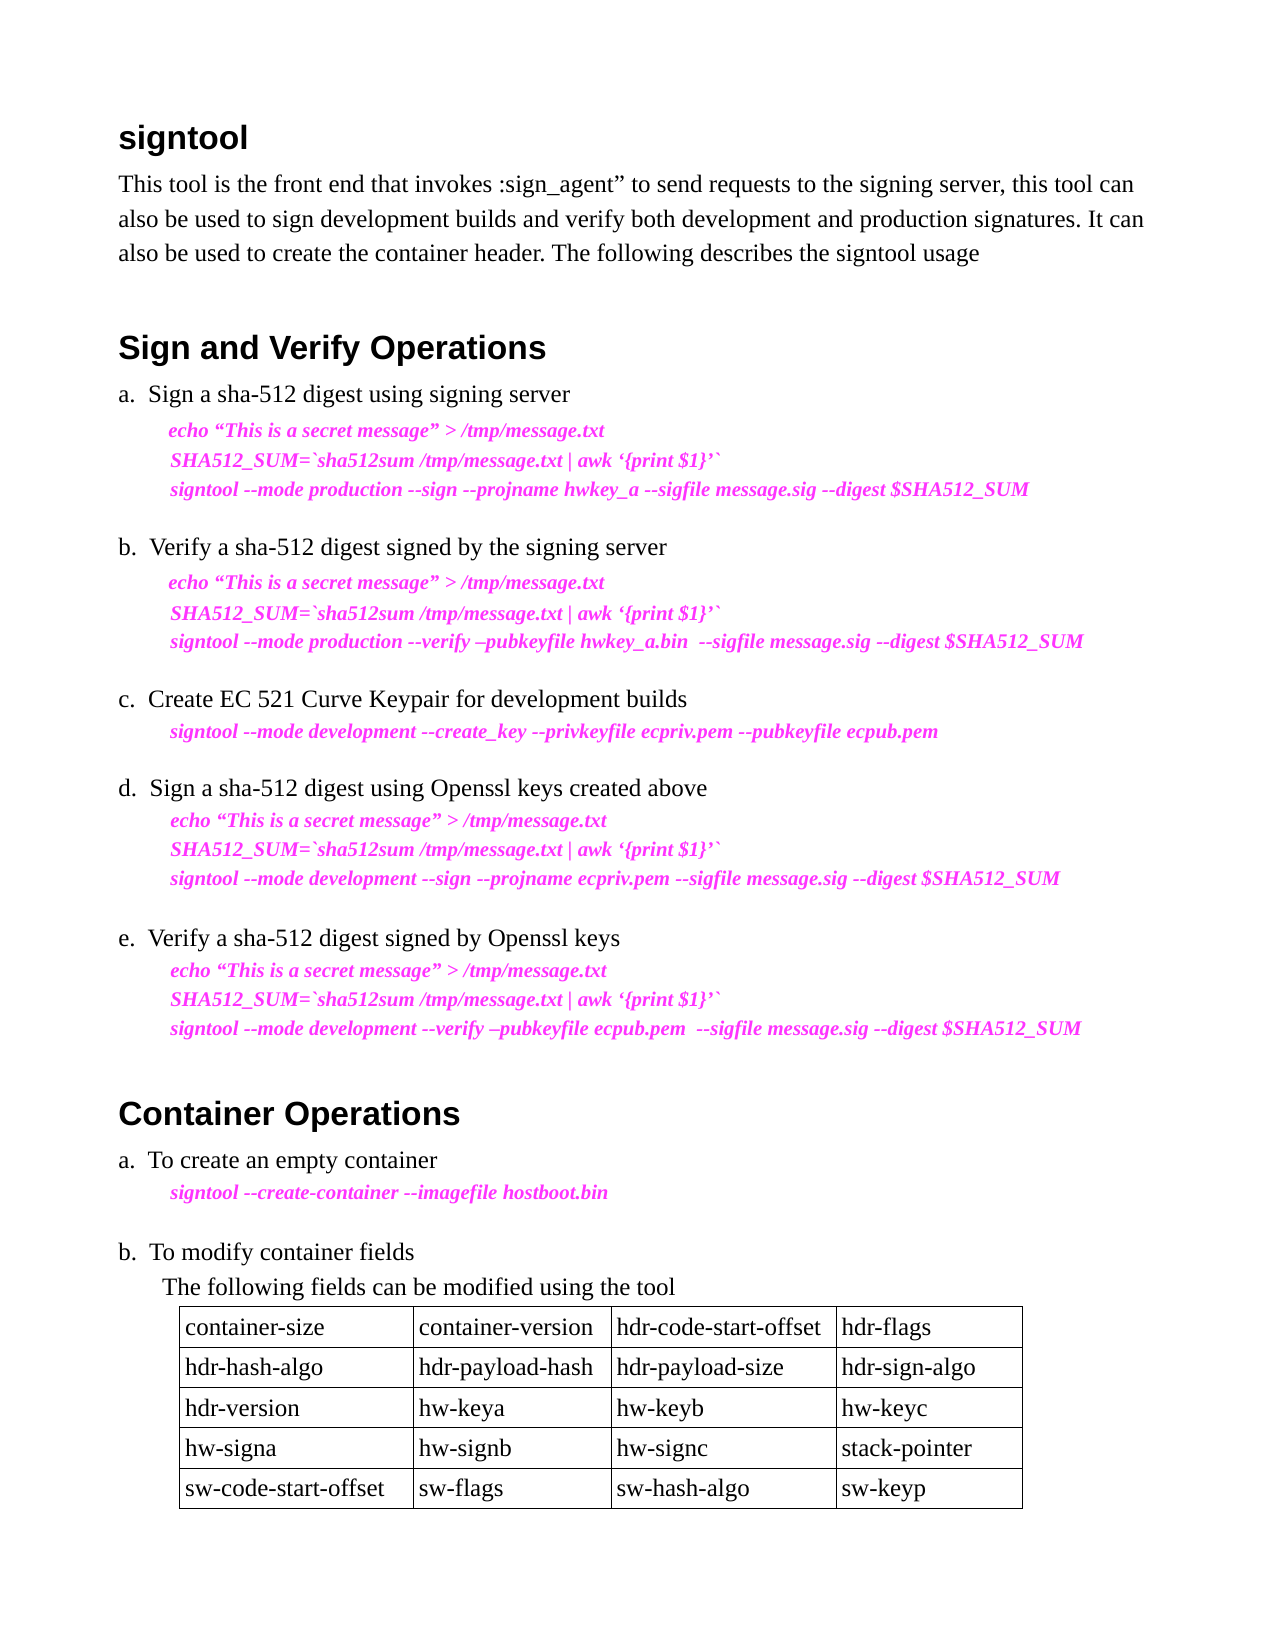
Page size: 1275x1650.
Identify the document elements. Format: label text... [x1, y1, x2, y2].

table_cell hdr-payload-hash [414, 1348, 611, 1387]
table_cell hw-keyb [612, 1388, 836, 1427]
text b. To modify container fields [118, 1237, 1157, 1266]
table_cell hdr-hash-algo [180, 1348, 413, 1387]
table_cell sw-keyp [837, 1469, 1022, 1508]
text signtool --mode development --sign --projname ecpriv.pem --sigfile message.sig --digest $SHA512_SUM [118, 866, 1157, 889]
table_cell hw-keyc [837, 1388, 1022, 1427]
table_header hdr-flags [837, 1307, 1022, 1347]
table_cell hw-signb [414, 1428, 611, 1467]
subtitle signtool [118, 118, 1157, 157]
text signtool --create-container --imagefile hostboot.bin [118, 1179, 1157, 1204]
text c. Create EC 521 Curve Keypair for development builds [118, 684, 1157, 713]
text SHA512_SUM=`sha512sum /tmp/message.txt | awk ‘{print $1}’` [118, 448, 1157, 472]
subtitle Container Operations [118, 1094, 1157, 1133]
text signtool --mode development --create_key --privkeyfile ecpriv.pem --pubkeyfile ecpub.pem [118, 719, 1157, 743]
table_header container-version [414, 1307, 611, 1347]
table_header hdr-code-start-offset [612, 1307, 836, 1347]
text signtool --mode production --verify –pubkeyfile hwkey_a.bin --sigfile message.sig --digest $SHA512_SUM [118, 629, 1157, 653]
text echo “This is a secret message” > /tmp/message.txt [118, 808, 1157, 832]
table_cell hw-signa [180, 1428, 413, 1467]
table_cell hdr-sign-algo [837, 1348, 1022, 1387]
table_cell sw-flags [414, 1469, 611, 1508]
text e. Verify a sha-512 digest signed by Openssl keys [118, 923, 1157, 952]
text SHA512_SUM=`sha512sum /tmp/message.txt | awk ‘{print $1}’` [118, 987, 1157, 1011]
table_cell hdr-version [180, 1388, 413, 1427]
text echo “This is a secret message” > /tmp/message.txt [118, 958, 1157, 982]
text The following fields can be modified using the tool [118, 1272, 1157, 1301]
text signtool --mode development --verify –pubkeyfile ecpub.pem --sigfile message.sig --digest $SHA512_SUM [118, 1015, 1157, 1039]
table_cell sw-code-start-offset [180, 1469, 413, 1508]
table_cell sw-hash-algo [612, 1469, 836, 1508]
table_cell stack-pointer [837, 1428, 1022, 1467]
text SHA512_SUM=`sha512sum /tmp/message.txt | awk ‘{print $1}’` [118, 837, 1157, 861]
table_header container-size [180, 1307, 413, 1347]
text This tool is the front end that invokes :sign_agent” to send requests to the signing server, this tool can also be used to sign development builds and verify both development and production signatures. It can also be used to create the container header. The following describes the signtool usage [118, 169, 1157, 267]
text signtool --mode production --sign --projname hwkey_a --sigfile message.sig --digest $SHA512_SUM [118, 477, 1157, 501]
table_cell hdr-payload-size [612, 1348, 836, 1387]
text a. To create an empty container [118, 1145, 1157, 1174]
table_cell hw-keya [414, 1388, 611, 1427]
subtitle Sign and Verify Operations [118, 328, 1157, 367]
text d. Sign a sha-512 digest using Openssl keys created above [118, 773, 1157, 802]
text SHA512_SUM=`sha512sum /tmp/message.txt | awk ‘{print $1}’` [118, 601, 1157, 625]
table_cell hw-signc [612, 1428, 836, 1467]
text a. Sign a sha-512 digest using signing server [118, 379, 1157, 408]
text echo “This is a secret message” > /tmp/message.txt [118, 414, 1157, 442]
text b. Verify a sha-512 digest signed by the signing server [118, 532, 1157, 560]
text echo “This is a secret message” > /tmp/message.txt [118, 566, 1157, 595]
